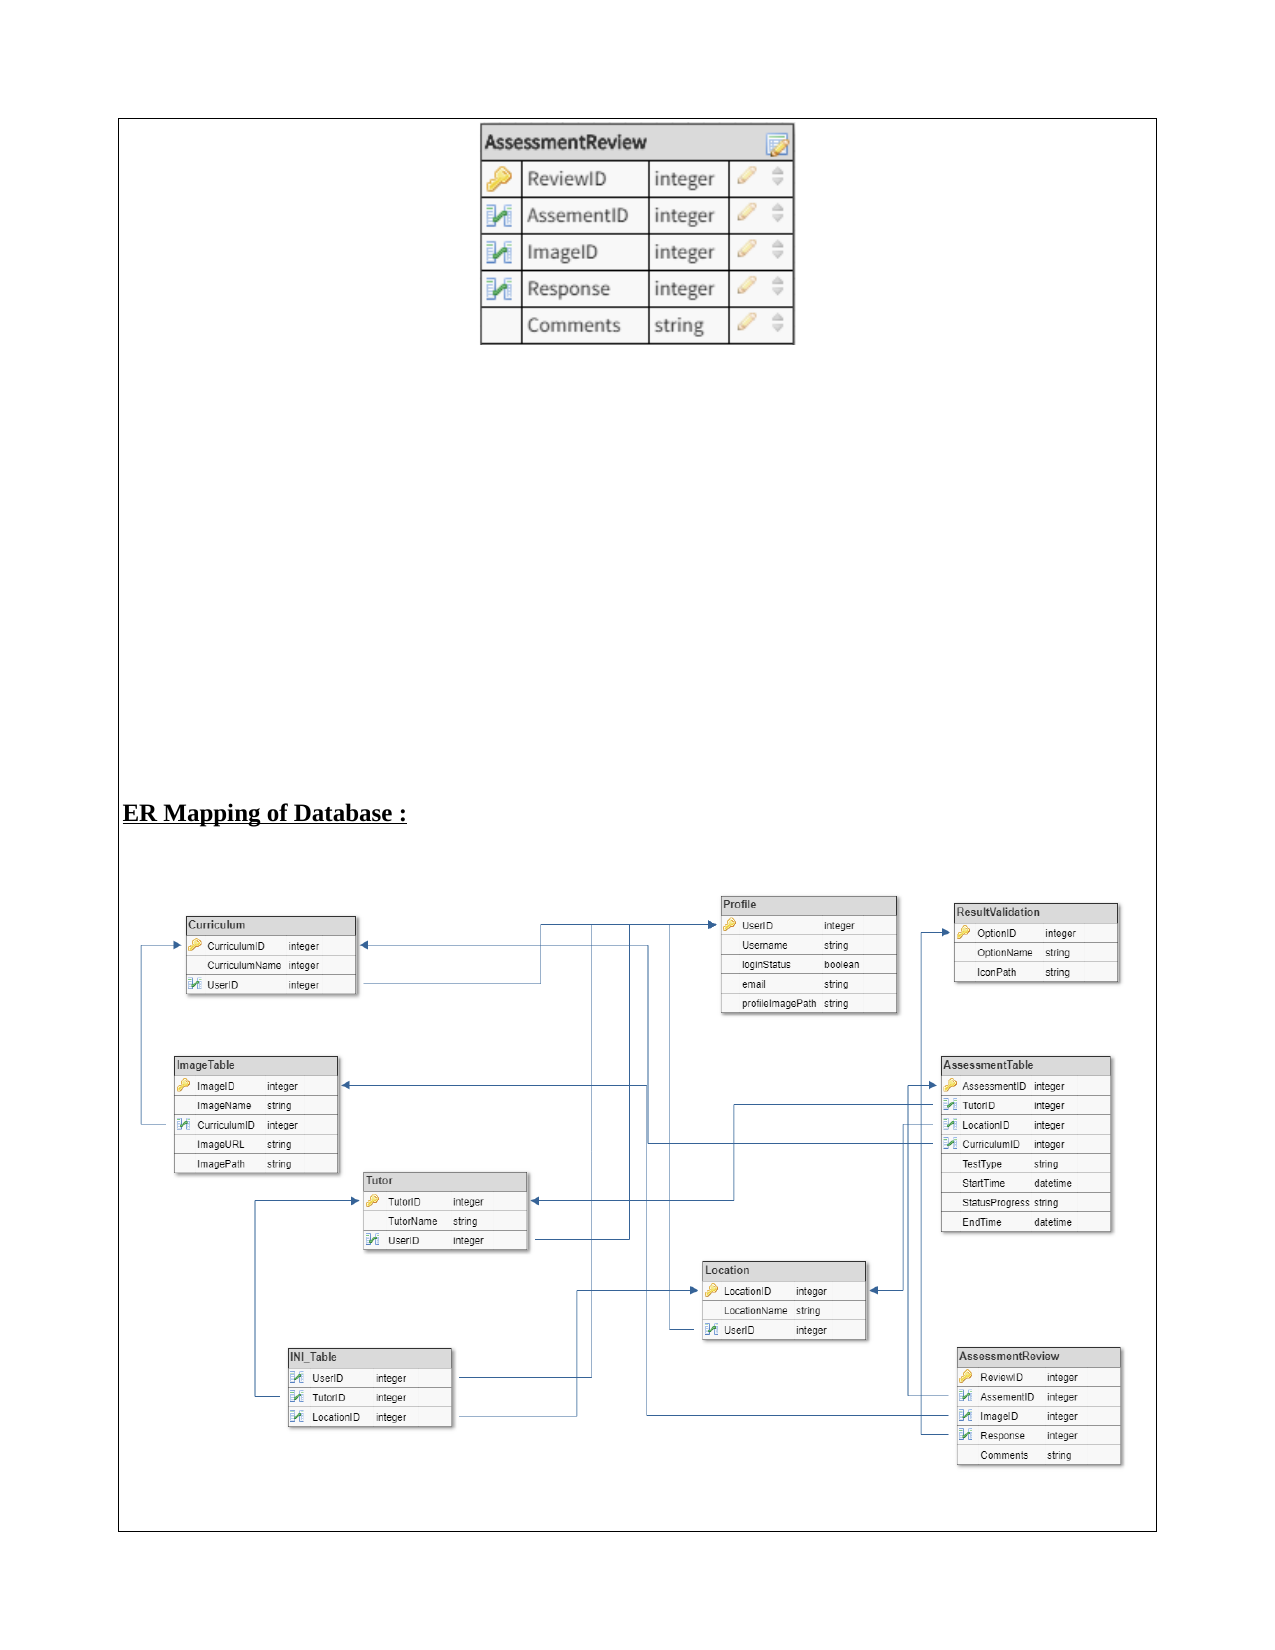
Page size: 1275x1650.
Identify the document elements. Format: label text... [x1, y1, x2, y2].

text ER Mapping of Database : [122, 798, 1153, 827]
